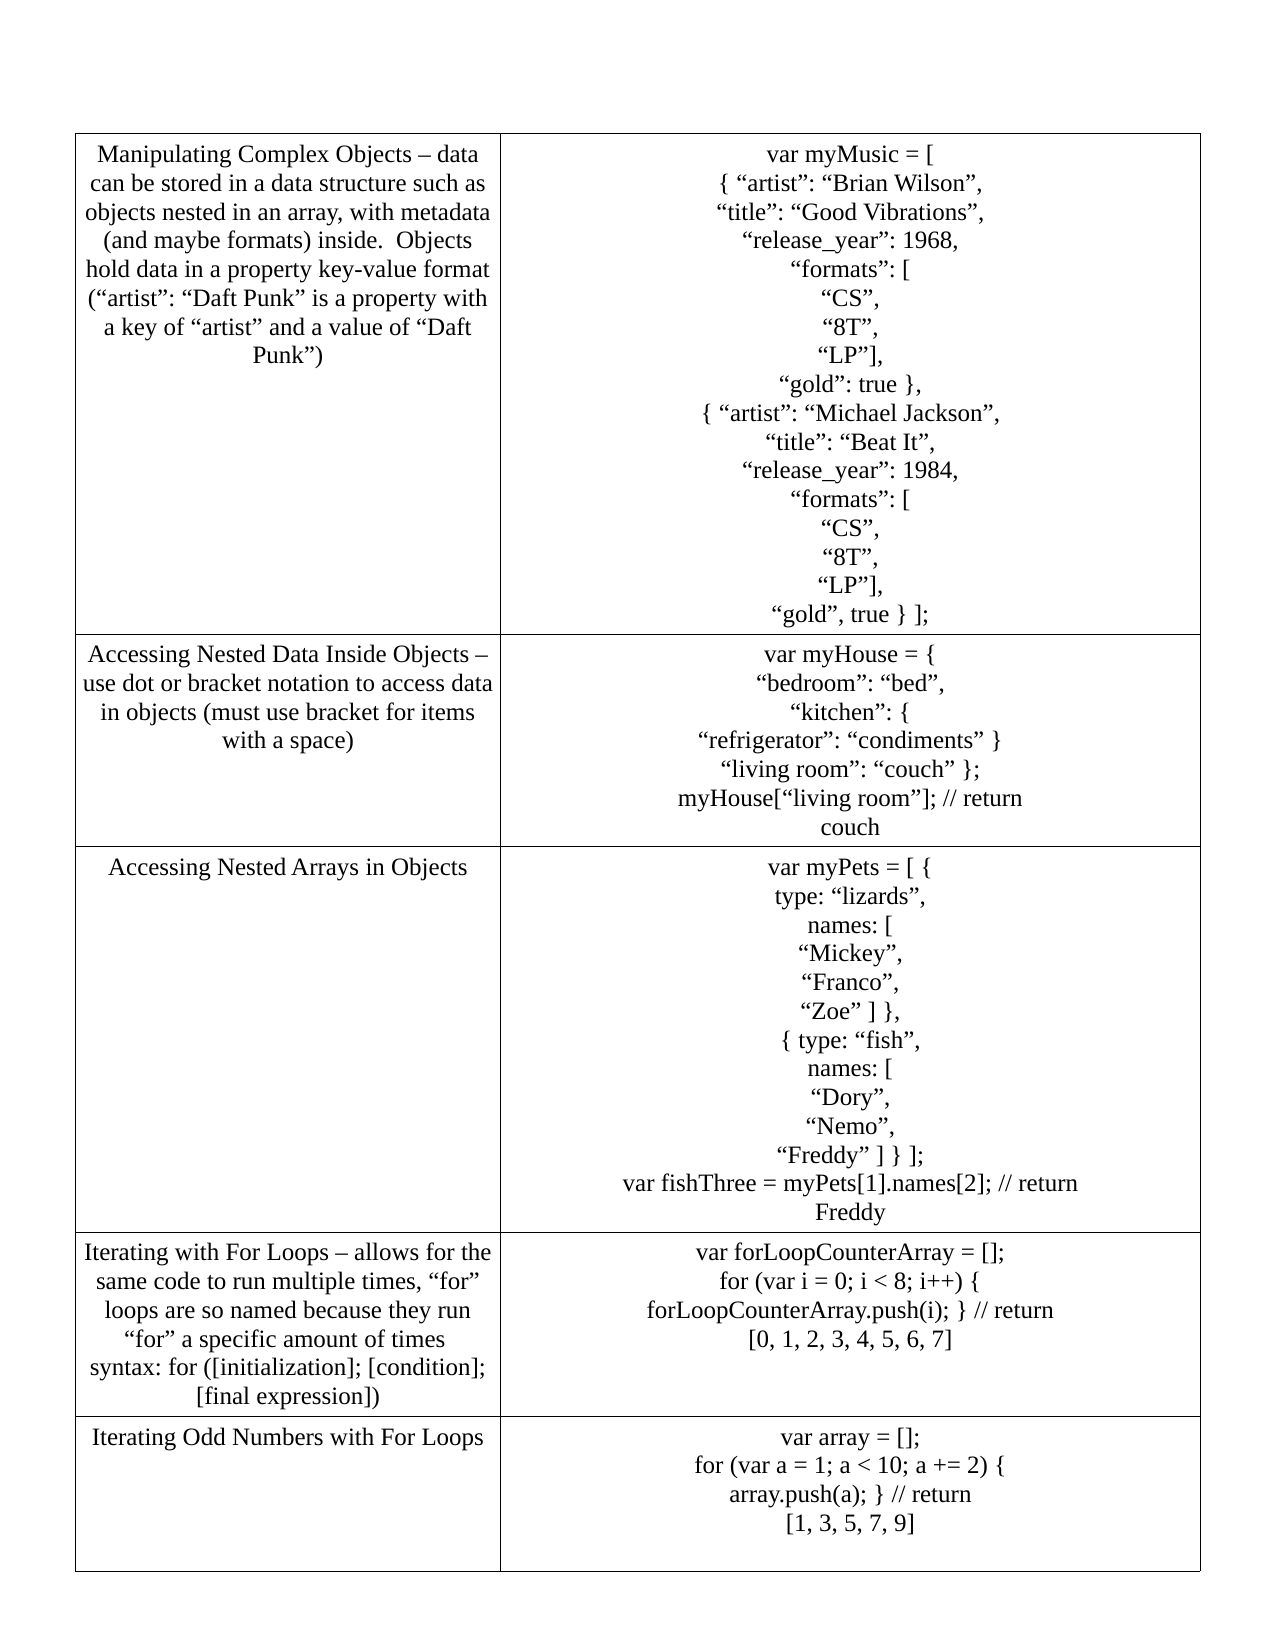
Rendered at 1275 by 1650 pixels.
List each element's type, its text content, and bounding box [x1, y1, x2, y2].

table_cell var myPets = [ { type: “lizards”, names: [ “Mickey”, “Franco”, “Zoe” ] }, { type: “fish”, names: [ “Dory”, “Nemo”, “Freddy” ] } ]; var fishThree = myPets[1].names[2]; // return Freddy [501, 847, 1200, 1232]
table_cell Accessing Nested Arrays in Objects [76, 847, 500, 1232]
table_cell Iterating with For Loops – allows for the same code to run multiple times, “for” loops are so named because they run “for” a specific amount of times syntax: for ([initialization]; [condition]; [final expression]) [76, 1233, 500, 1416]
table_cell var forLoopCounterArray = []; for (var i = 0; i < 8; i++) { forLoopCounterArray.push(i); } // return [0, 1, 2, 3, 4, 5, 6, 7] [501, 1233, 1200, 1416]
table_cell Iterating Odd Numbers with For Loops [76, 1417, 500, 1571]
table_cell var myMusic = [ { “artist”: “Brian Wilson”, “title”: “Good Vibrations”, “release_year”: 1968, “formats”: [ “CS”, “8T”, “LP”], “gold”: true }, { “artist”: “Michael Jackson”, “title”: “Beat It”, “release_year”: 1984, “formats”: [ “CS”, “8T”, “LP”], “gold”, true } ]; [501, 134, 1200, 633]
table_cell Accessing Nested Data Inside Objects – use dot or bracket notation to access data in objects (must use bracket for items with a space) [76, 635, 500, 846]
table_cell var array = []; for (var a = 1; a < 10; a += 2) { array.push(a); } // return [1, 3, 5, 7, 9] [501, 1417, 1200, 1571]
table_cell Manipulating Complex Objects – data can be stored in a data structure such as objects nested in an array, with metadata (and maybe formats) inside. Objects hold data in a property key-value format (“artist”: “Daft Punk” is a property with a key of “artist” and a value of “Daft Punk”) [76, 134, 500, 633]
table_cell var myHouse = { “bedroom”: “bed”, “kitchen”: { “refrigerator”: “condiments” } “living room”: “couch” }; myHouse[“living room”]; // return couch [501, 635, 1200, 846]
